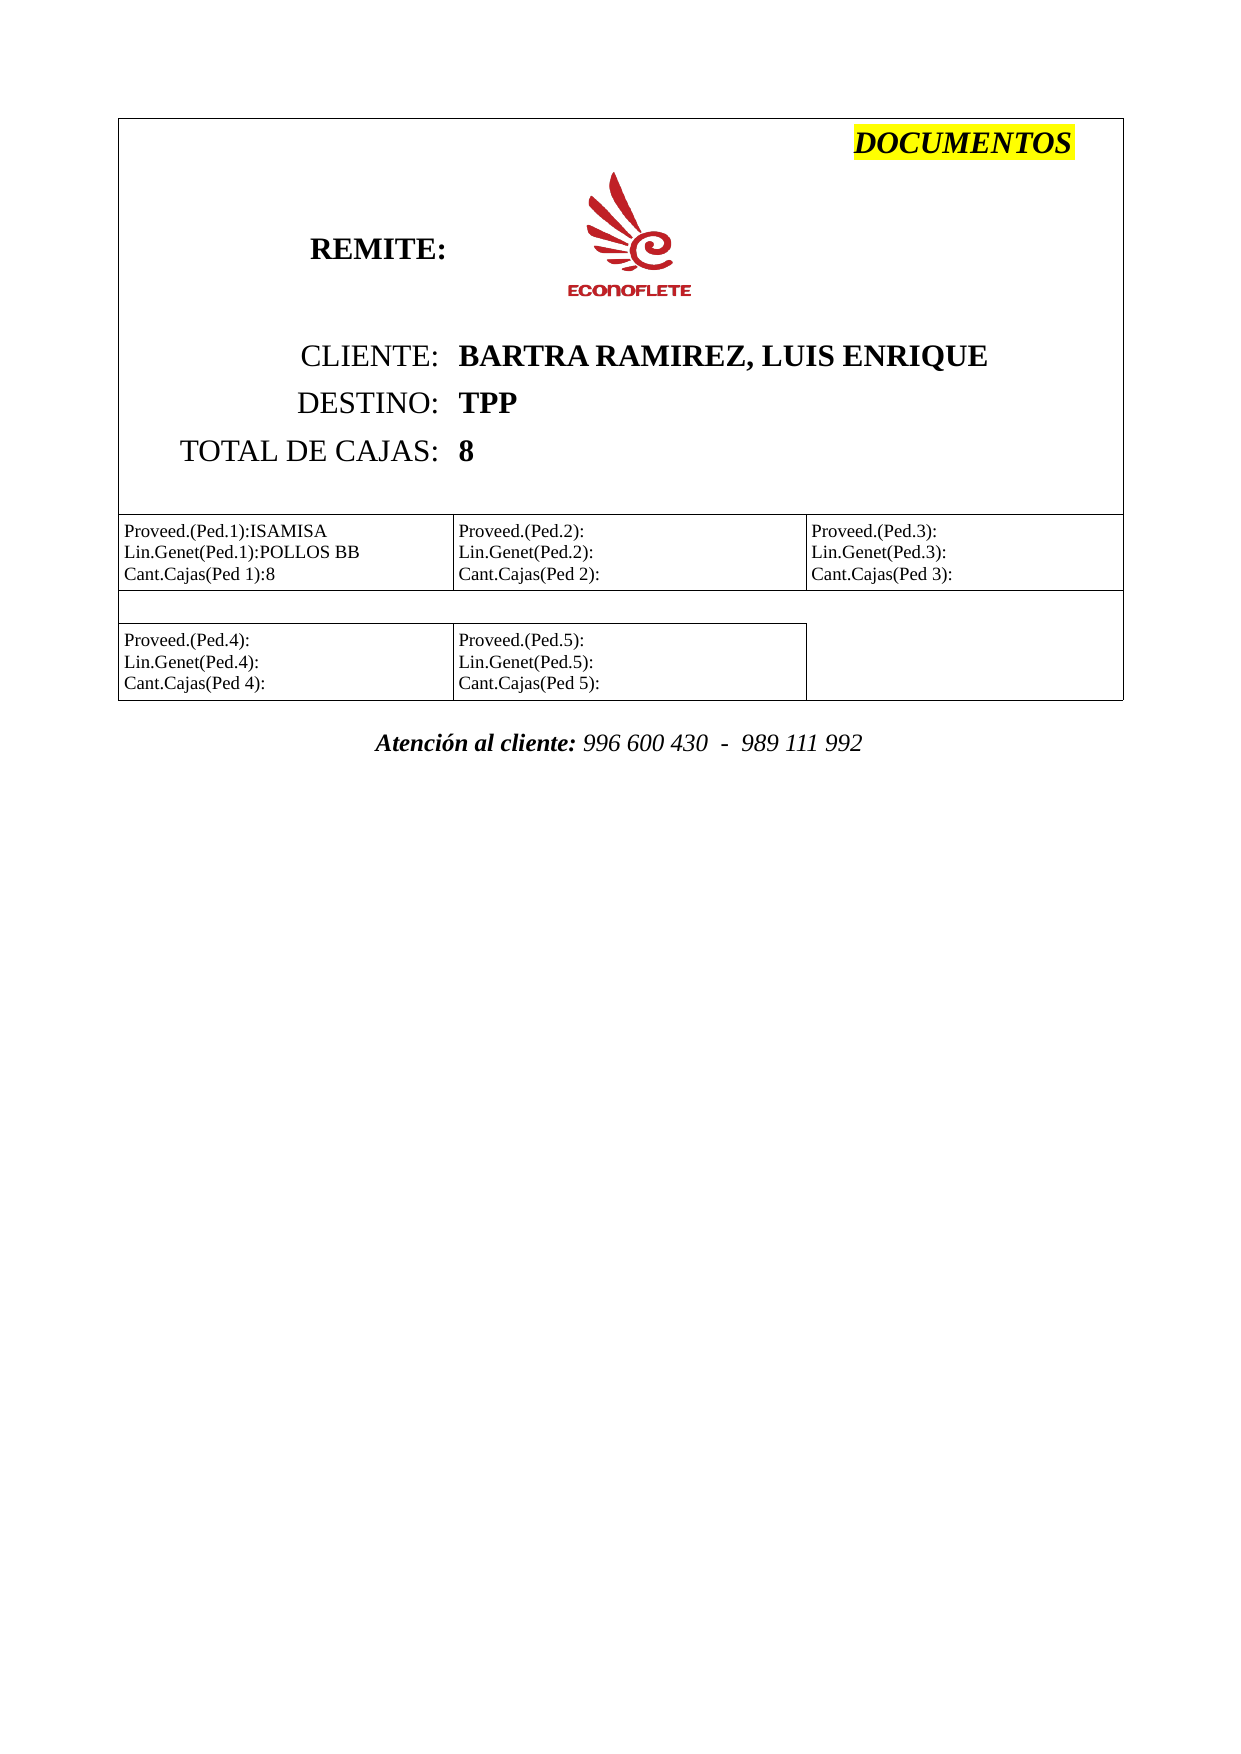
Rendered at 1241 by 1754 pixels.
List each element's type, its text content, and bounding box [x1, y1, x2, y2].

table_cell TPP [453, 379, 806, 426]
table_cell [119, 591, 453, 623]
table_cell Proveed.(Ped.2): Lin.Genet(Ped.2): Cant.Cajas(Ped 2): [454, 515, 806, 590]
table_cell Proveed.(Ped.3): Lin.Genet(Ped.3): Cant.Cajas(Ped 3): [807, 515, 1123, 590]
table_cell [119, 474, 453, 514]
table_cell [806, 474, 1123, 514]
picture [552, 171, 707, 297]
table_cell 8 [453, 426, 1123, 474]
table_cell REMITE: [119, 166, 453, 332]
table_cell CLIENTE: [119, 332, 453, 379]
text Atención al cliente: 996 600 430 - 989 111 992 [118, 728, 1122, 757]
table_header [119, 119, 453, 166]
table_cell Proveed.(Ped.5): Lin.Genet(Ped.5): Cant.Cajas(Ped 5): [454, 624, 806, 699]
table_header DOCUMENTOS [806, 119, 1123, 166]
table_cell [453, 474, 806, 514]
table_cell [806, 591, 1123, 623]
table_cell Proveed.(Ped.1):ISAMISA Lin.Genet(Ped.1):POLLOS BB Cant.Cajas(Ped 1):8 [119, 515, 453, 590]
table_cell [806, 166, 1123, 332]
table_cell [806, 379, 1123, 426]
table_cell TOTAL DE CAJAS: [119, 426, 453, 474]
table_cell [807, 623, 1123, 699]
table_cell Proveed.(Ped.4): Lin.Genet(Ped.4): Cant.Cajas(Ped 4): [119, 624, 453, 699]
table_header [453, 119, 806, 166]
table_cell DESTINO: [119, 379, 453, 426]
table_cell [453, 166, 806, 332]
table_cell BARTRA RAMIREZ, LUIS ENRIQUE [453, 332, 1123, 379]
table_cell [453, 591, 806, 623]
